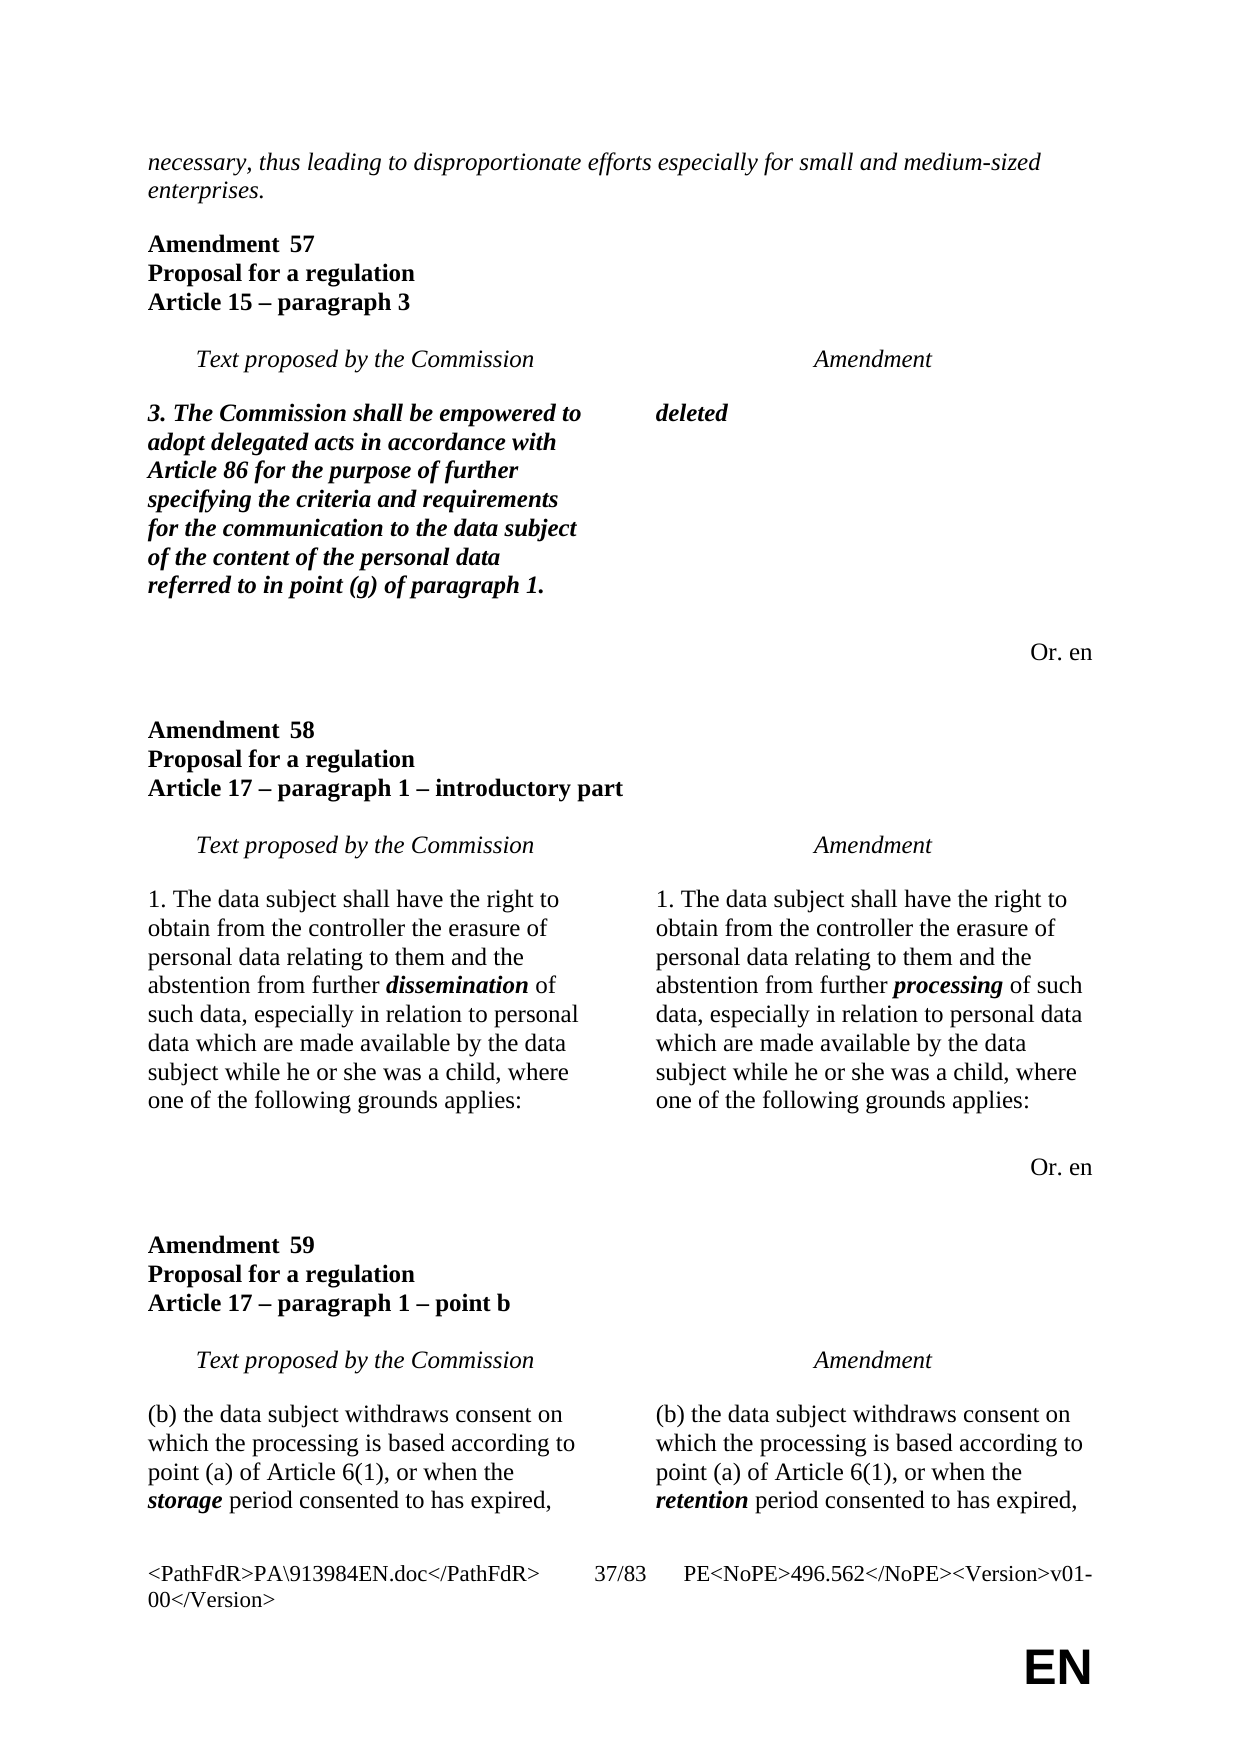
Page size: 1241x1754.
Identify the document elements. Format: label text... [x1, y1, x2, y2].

table_cell Amendment [620, 344, 1128, 398]
table_header [112, 316, 1128, 344]
table_cell Text proposed by the Commission [112, 344, 620, 398]
text <Amend>Amendment <NumAm>59</NumAm> [148, 1231, 1092, 1259]
text <DocAmend>Proposal for a regulation</DocAmend> [148, 744, 1092, 773]
table_cell (b) the data subject withdraws consent on which the processing is based according to point (a) of Article 6(1), or when the storage period consented to has expired, [112, 1399, 620, 1514]
text <Amend>Amendment <NumAm>58</NumAm> [148, 716, 1092, 744]
text <DocAmend>Proposal for a regulation</DocAmend> [148, 258, 1092, 287]
table_cell 1. The data subject shall have the right to obtain from the controller the erasure of personal data relating to them and the abstention from further processing of such data, especially in relation to personal data which are made available by the data subject while he or she was a child, where one of the following grounds applies: [620, 884, 1128, 1127]
table_cell Amendment [620, 1346, 1128, 1399]
text Or. <Original>{EN}en</Original> [148, 1152, 1092, 1181]
text Or. <Original>{EN}en</Original> [148, 637, 1092, 666]
table_cell 3. The Commission shall be empowered to adopt delegated acts in accordance with Article 86 for the purpose of further specifying the criteria and requirements for the communication to the data subject of the content of the personal data referred to in point (g) of paragraph 1. [112, 398, 620, 612]
text necessary, thus leading to disproportionate efforts especially for small and medium-sized enterprises. [148, 147, 1092, 204]
text <DocAmend>Proposal for a regulation</DocAmend> [148, 1259, 1092, 1288]
table_cell Text proposed by the Commission [112, 1346, 620, 1399]
text <Article>Article 15 – paragraph 3</Article> [148, 287, 1092, 316]
table_cell Text proposed by the Commission [112, 831, 620, 884]
table_header [112, 1317, 1128, 1346]
table_header [112, 802, 1128, 831]
text <Amend>Amendment <NumAm>57</NumAm> [148, 229, 1092, 258]
table_cell 1. The data subject shall have the right to obtain from the controller the erasure of personal data relating to them and the abstention from further dissemination of such data, especially in relation to personal data which are made available by the data subject while he or she was a child, where one of the following grounds applies: [112, 884, 620, 1127]
table_cell Amendment [620, 831, 1128, 884]
text <Article>Article 17 – paragraph 1 – point b</Article> [148, 1288, 1092, 1317]
table_cell (b) the data subject withdraws consent on which the processing is based according to point (a) of Article 6(1), or when the retention period consented to has expired, [620, 1399, 1128, 1514]
table_cell deleted [620, 398, 1128, 612]
text <Article>Article 17 – paragraph 1 – introductory part</Article> [148, 773, 1092, 802]
